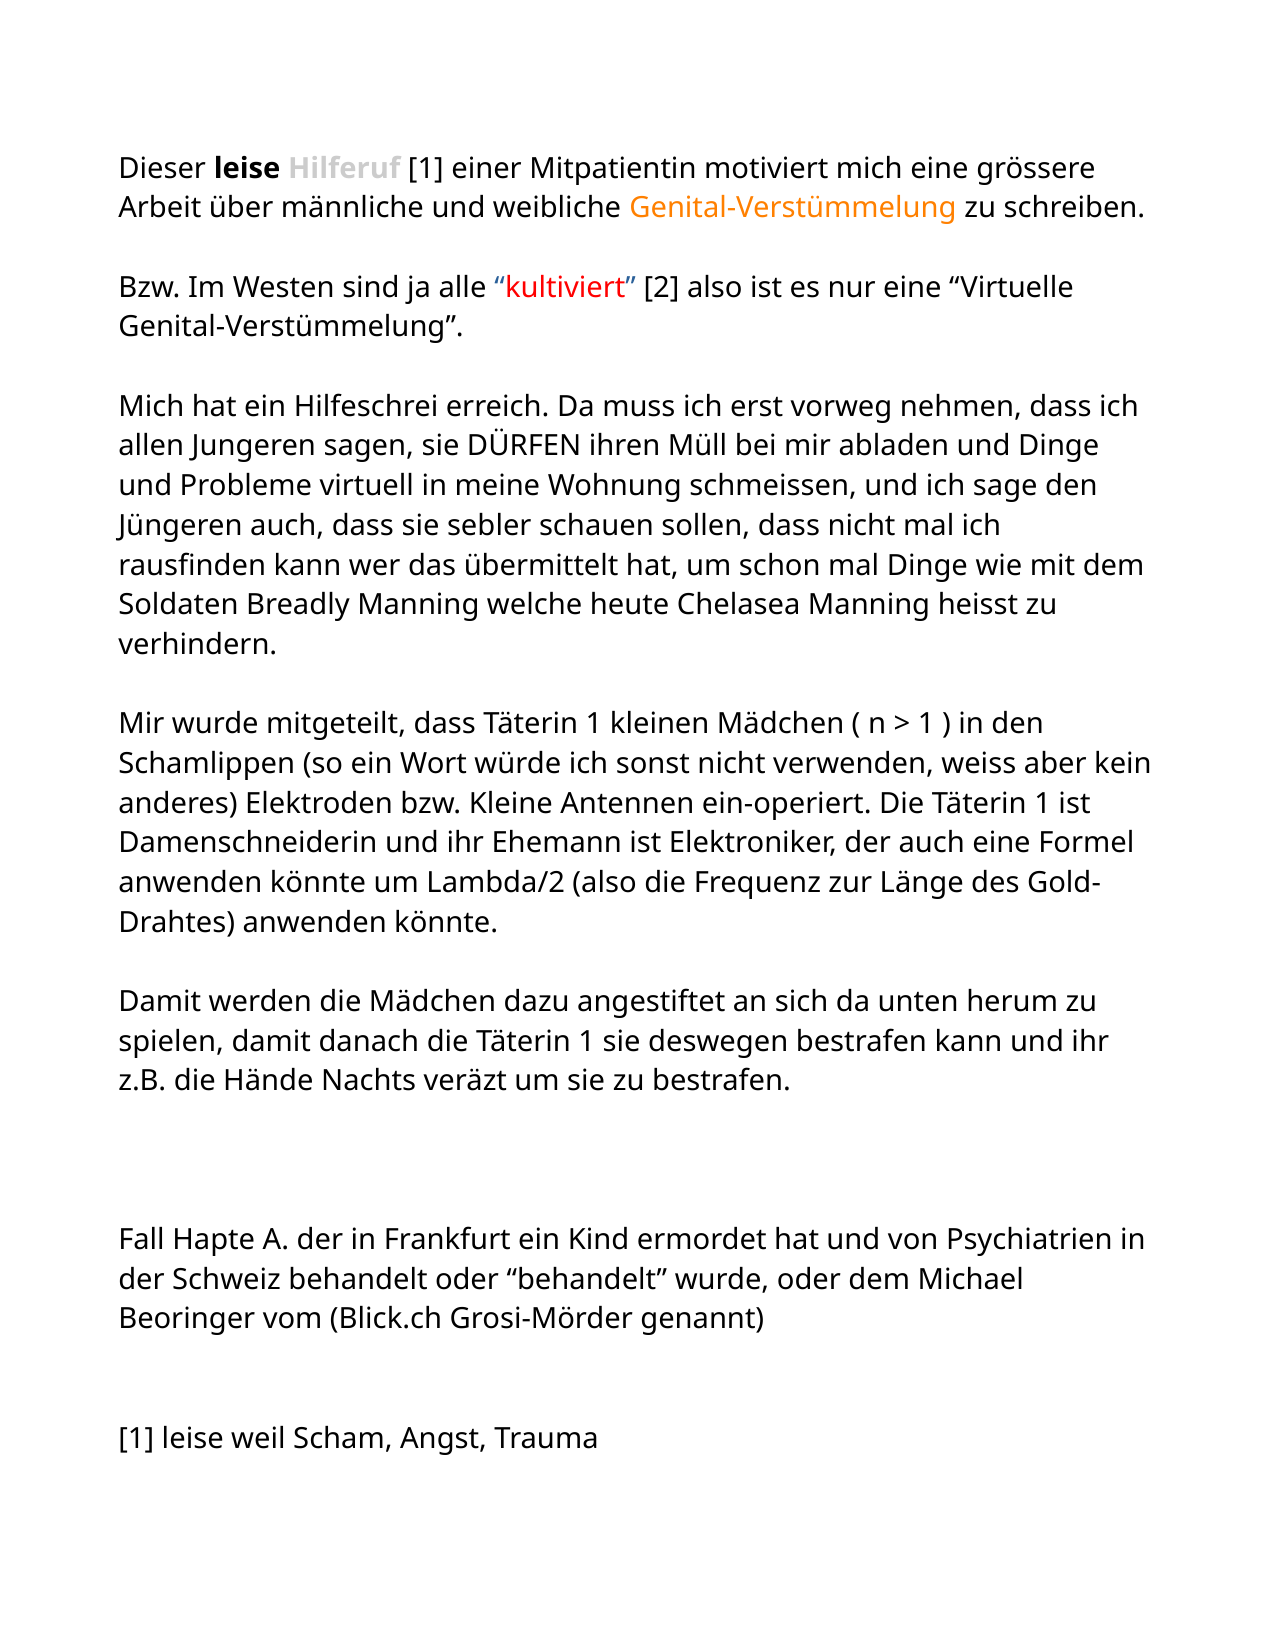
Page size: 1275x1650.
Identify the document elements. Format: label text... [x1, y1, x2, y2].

text Mir wurde mitgeteilt, dass Täterin 1 kleinen Mädchen ( n > 1 ) in den Schamlippen (so ein Wort würde ich sonst nicht verwenden, weiss aber kein anderes) Elektroden bzw. Kleine Antennen ein-operiert. Die Täterin 1 ist Damenschneiderin und ihr Ehemann ist Elektroniker, der auch eine Formel anwenden könnte um Lambda/2 (also die Frequenz zur Länge des Gold-Drahtes) anwenden könnte. [118, 702, 1157, 941]
text Damit werden die Mädchen dazu angestiftet an sich da unten herum zu spielen, damit danach die Täterin 1 sie deswegen bestrafen kann und ihr z.B. die Hände Nachts veräzt um sie zu bestrafen. [118, 980, 1157, 1099]
text Fall Hapte A. der in Frankfurt ein Kind ermordet hat und von Psychiatrien in der Schweiz behandelt oder “behandelt” wurde, oder dem Michael Beoringer vom (Blick.ch Grosi-Mörder genannt) [118, 1218, 1157, 1337]
text Dieser leise Hilferuf [1] einer Mitpatientin motiviert mich eine grössere Arbeit über männliche und weibliche Genital-Verstümmelung zu schreiben. [118, 147, 1157, 226]
text [1] leise weil Scham, Angst, Trauma [118, 1417, 1157, 1457]
text Mich hat ein Hilfeschrei erreich. Da muss ich erst vorweg nehmen, dass ich allen Jungeren sagen, sie DÜRFEN ihren Müll bei mir abladen und Dinge und Probleme virtuell in meine Wohnung schmeissen, und ich sage den Jüngeren auch, dass sie sebler schauen sollen, dass nicht mal ich rausfinden kann wer das übermittelt hat, um schon mal Dinge wie mit dem Soldaten Breadly Manning welche heute Chelasea Manning heisst zu verhindern. [118, 385, 1157, 663]
text Bzw. Im Westen sind ja alle “kultiviert” [2] also ist es nur eine “Virtuelle Genital-Verstümmelung”. [118, 266, 1157, 345]
